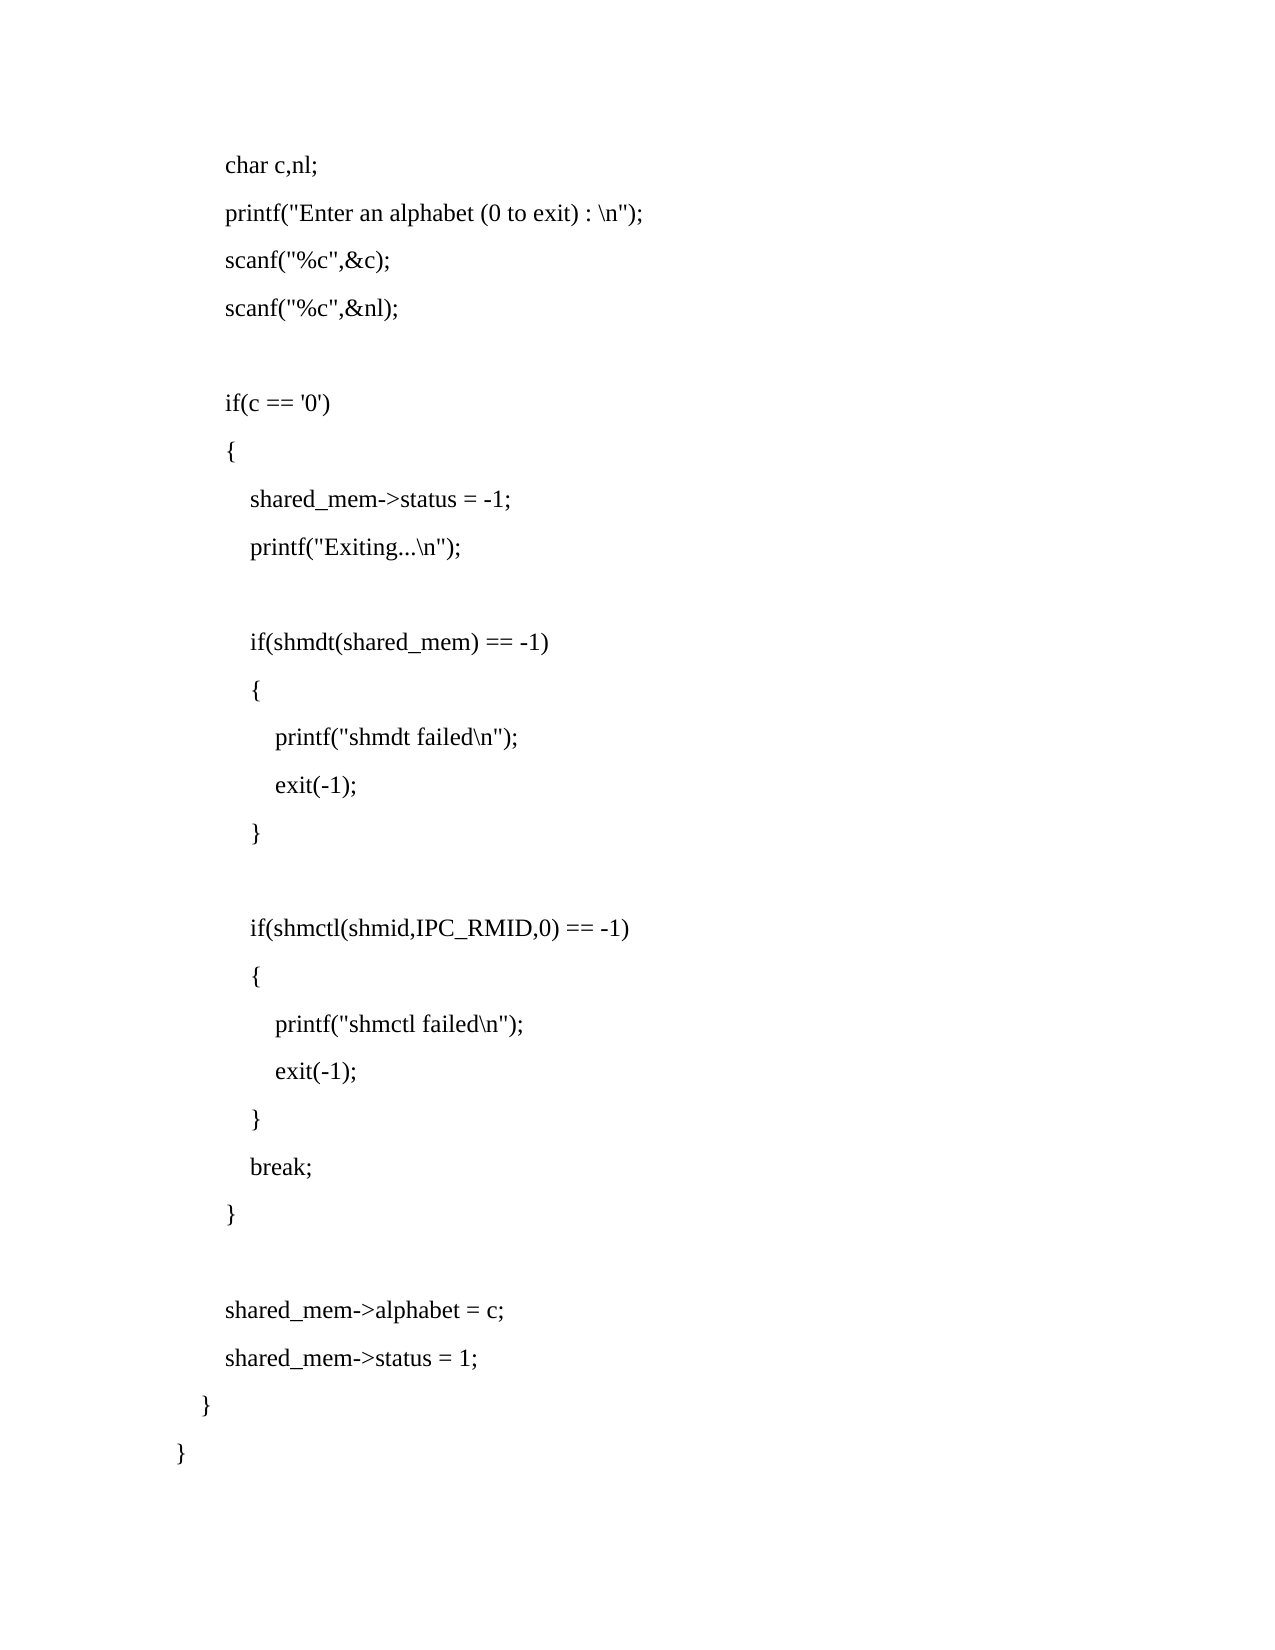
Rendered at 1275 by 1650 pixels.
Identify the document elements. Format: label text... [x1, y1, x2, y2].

text { [150, 961, 1125, 990]
text if(shmdt(shared_mem) == -1) [150, 627, 1125, 656]
text shared_mem->status = 1; [150, 1343, 1125, 1371]
text } [150, 1104, 1125, 1133]
text if(shmctl(shmid,IPC_RMID,0) == -1) [150, 913, 1125, 942]
text } [150, 1390, 1125, 1419]
text break; [150, 1152, 1125, 1181]
text } [150, 1199, 1125, 1228]
text } [150, 818, 1125, 847]
text printf("shmdt failed\n"); [150, 722, 1125, 751]
text shared_mem->status = -1; [150, 484, 1125, 513]
text shared_mem->alphabet = c; [150, 1295, 1125, 1324]
text if(c == '0') [150, 388, 1125, 417]
text exit(-1); [150, 770, 1125, 799]
text scanf("%c",&nl); [150, 293, 1125, 322]
text exit(-1); [150, 1056, 1125, 1085]
text char c,nl; [150, 150, 1125, 179]
text { [150, 675, 1125, 703]
text printf("Exiting...\n"); [150, 532, 1125, 560]
text printf("shmctl failed\n"); [150, 1009, 1125, 1037]
text printf("Enter an alphabet (0 to exit) : \n"); [150, 198, 1125, 226]
text { [150, 436, 1125, 465]
text scanf("%c",&c); [150, 245, 1125, 274]
text } [150, 1438, 1125, 1467]
